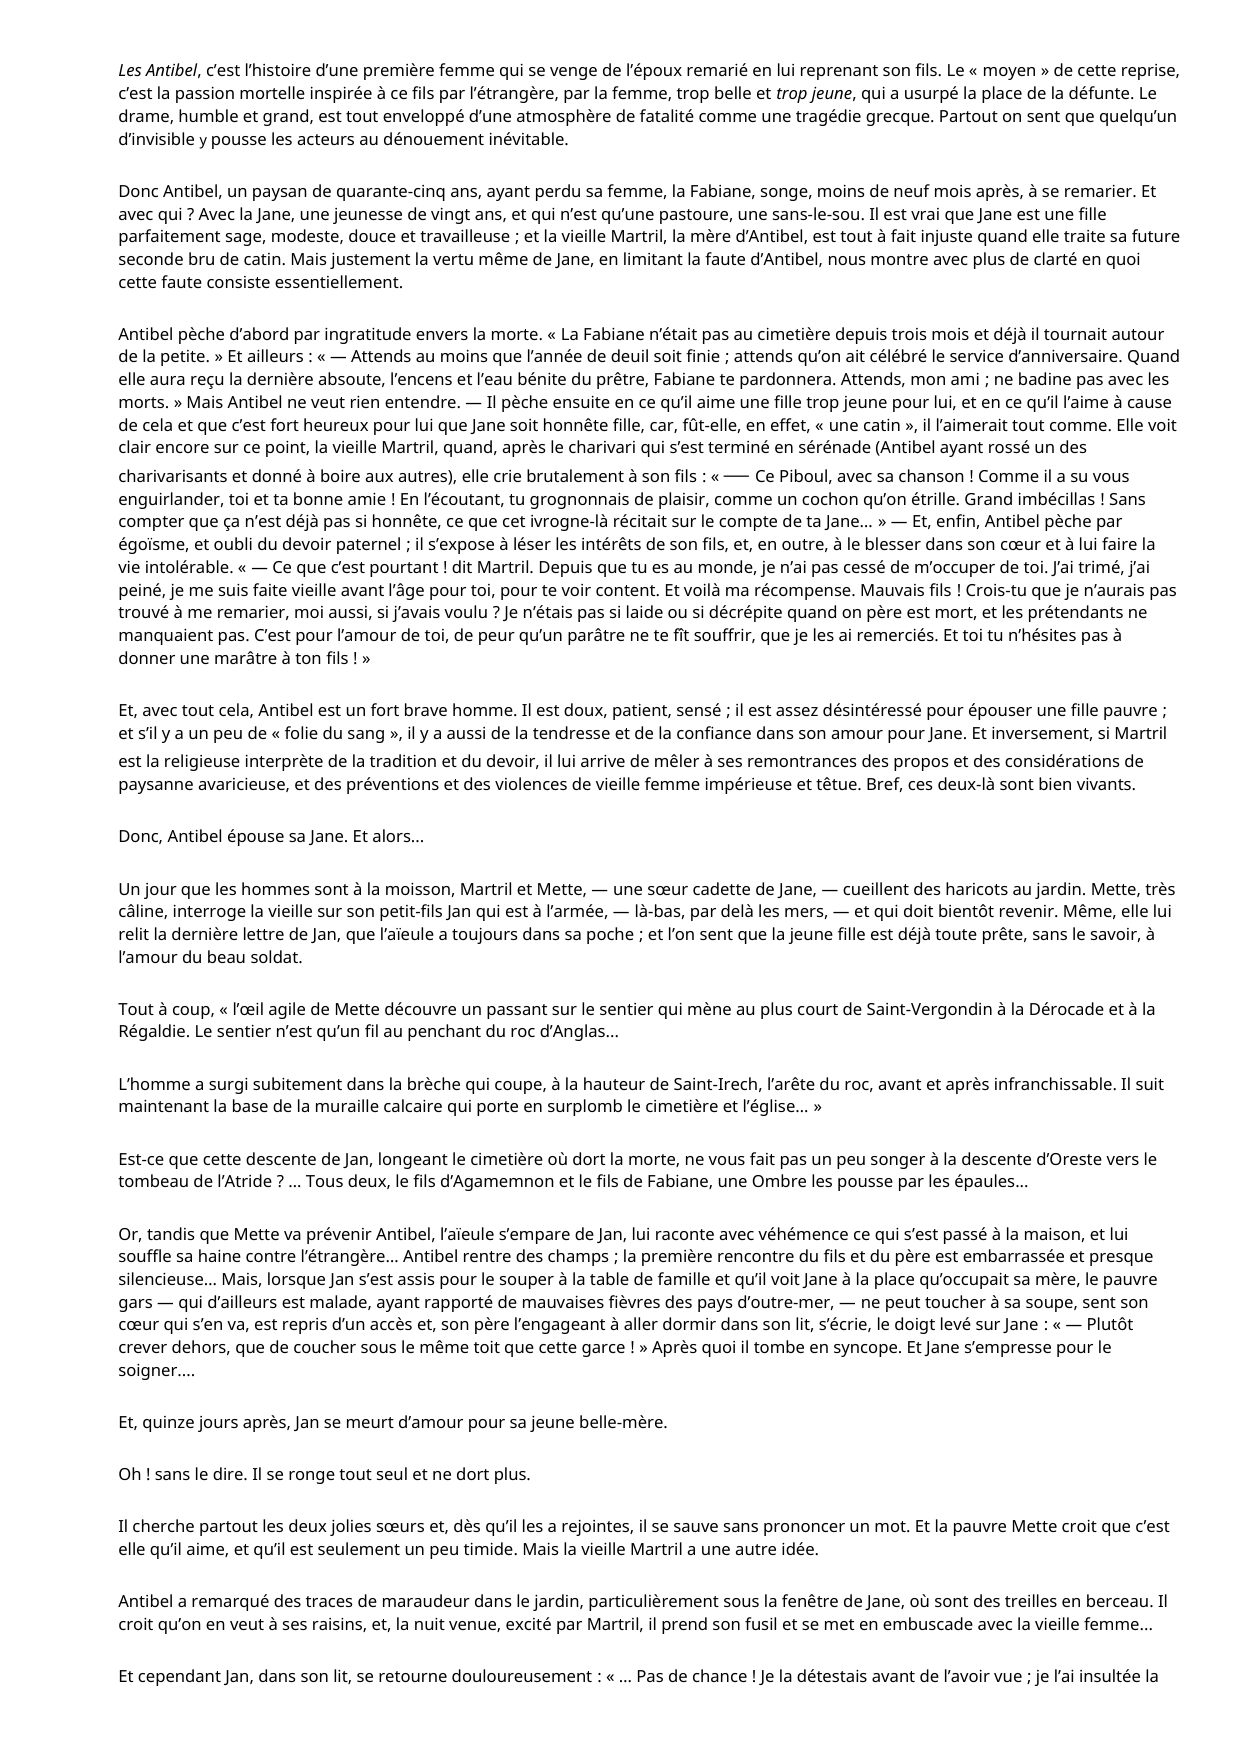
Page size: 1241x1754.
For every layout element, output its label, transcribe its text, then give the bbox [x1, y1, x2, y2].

text Tout à coup, « l’œil agile de Mette découvre un passant sur le sentier qui mène au plus court de Saint-Vergondin à la Dérocade et à la Régaldie. Le sentier n’est qu’un fil au penchant du roc d’Anglas... [118, 997, 1181, 1043]
text Et, avec tout cela, Antibel est un fort brave homme. Il est doux, patient, sensé ; il est assez désintéressé pour épouser une fille pauvre ; et s’il y a un peu de « folie du sang », il y a aussi de la tendresse et de la confiance dans son amour pour Jane. Et inversement, si Martril est la religieuse interprète de la tradition et du devoir, il lui arrive de mêler à ses remontrances des propos et des considérations de paysanne avaricieuse, et des préventions et des violences de vieille femme impérieuse et têtue. Bref, ces deux-là sont bien vivants. [118, 698, 1181, 795]
text Un jour que les hommes sont à la moisson, Martril et Mette, — une sœur cadette de Jane, — cueillent des haricots au jardin. Mette, très câline, interroge la vieille sur son petit-fils Jan qui est à l’armée, — là-bas, par delà les mers, — et qui doit bientôt revenir. Même, elle lui relit la dernière lettre de Jan, que l’aïeule a toujours dans sa poche ; et l’on sent que la jeune fille est déjà toute prête, sans le savoir, à l’amour du beau soldat. [118, 877, 1181, 968]
text Il cherche partout les deux jolies sœurs et, dès qu’il les a rejointes, il se sauve sans prononcer un mot. Et la pauvre Mette croit que c’est elle qu’il aime, et qu’il est seulement un peu timide. Mais la vieille Martril a une autre idée. [118, 1515, 1181, 1560]
text Les Antibel, c’est l’histoire d’une première femme qui se venge de l’époux remarié en lui reprenant son fils. Le « moyen » de cette reprise, c’est la passion mortelle inspirée à ce fils par l’étrangère, par la femme, trop belle et trop jeune, qui a usurpé la place de la défunte. Le drame, humble et grand, est tout enveloppé d’une atmosphère de fatalité comme une tragédie grecque. Partout on sent que quelqu’un d’invisible y pousse les acteurs au dénouement inévitable. [118, 59, 1181, 150]
text Donc Antibel, un paysan de quarante-cinq ans, ayant perdu sa femme, la Fabiane, songe, moins de neuf mois après, à se remarier. Et avec qui ? Avec la Jane, une jeunesse de vingt ans, et qui n’est qu’une pastoure, une sans-le-sou. Il est vrai que Jane est une fille parfaitement sage, modeste, douce et travailleuse ; et la vieille Martril, la mère d’Antibel, est tout à fait injuste quand elle traite sa future seconde bru de catin. Mais justement la vertu même de Jane, en limitant la faute d’Antibel, nous montre avec plus de clarté en quoi cette faute consiste essentiellement. [118, 179, 1181, 293]
text Est-ce que cette descente de Jan, longeant le cimetière où dort la morte, ne vous fait pas un peu songer à la descente d’Oreste vers le tombeau de l’Atride ? … Tous deux, le fils d’Agamemnon et le fils de Fabiane, une Ombre les pousse par les épaules... [118, 1147, 1181, 1193]
text Et, quinze jours après, Jan se meurt d’amour pour sa jeune belle-mère. [118, 1411, 1181, 1433]
text Antibel a remarqué des traces de maraudeur dans le jardin, particulièrement sous la fenêtre de Jane, où sont des treilles en berceau. Il croit qu’on en veut à ses raisins, et, la nuit venue, excité par Martril, il prend son fusil et se met en embuscade avec la vieille femme... [118, 1590, 1181, 1635]
text Antibel pèche d’abord par ingratitude envers la morte. « La Fabiane n’était pas au cimetière depuis trois mois et déjà il tournait autour de la petite. » Et ailleurs : « — Attends au moins que l’année de deuil soit finie ; attends qu’on ait célébré le service d’anniversaire. Quand elle aura reçu la dernière absoute, l’encens et l’eau bénite du prêtre, Fabiane te pardonnera. Attends, mon ami ; ne badine pas avec les morts. » Mais Antibel ne veut rien entendre. — Il pèche ensuite en ce qu’il aime une fille trop jeune pour lui, et en ce qu’il l’aime à cause de cela et que c’est fort heureux pour lui que Jane soit honnête fille, car, fût-elle, en effet, « une catin », il l’aimerait tout comme. Elle voit clair encore sur ce point, la vieille Martril, quand, après le charivari qui s’est terminé en sérénade (Antibel ayant rossé un des charivarisants et donné à boire aux autres), elle crie brutalement à son fils : « — Ce Piboul, avec sa chanson ! Comme il a su vous enguirlander, toi et ta bonne amie ! En l’écoutant, tu grognonnais de plaisir, comme un cochon qu’on étrille. Grand imbécillas ! Sans compter que ça n’est déjà pas si honnête, ce que cet ivrogne-là récitait sur le compte de ta Jane… » — Et, enfin, Antibel pèche par égoïsme, et oubli du devoir paternel ; il s’expose à léser les intérêts de son fils, et, en outre, à le blesser dans son cœur et à lui faire la vie intolérable. « — Ce que c’est pourtant ! dit Martril. Depuis que tu es au monde, je n’ai pas cessé de m’occuper de toi. J’ai trimé, j’ai peiné, je me suis faite vieille avant l’âge pour toi, pour te voir content. Et voilà ma récompense. Mauvais fils ! Crois-tu que je n’aurais pas trouvé à me remarier, moi aussi, si j’avais voulu ? Je n’étais pas si laide ou si décrépite quand on père est mort, et les prétendants ne manquaient pas. C’est pour l’amour de toi, de peur qu’un parâtre ne te fît souffrir, que je les ai remerciés. Et toi tu n’hésites pas à donner une marâtre à ton fils ! » [118, 322, 1181, 669]
text L’homme a surgi subitement dans la brèche qui coupe, à la hauteur de Saint-Irech, l’arête du roc, avant et après infranchissable. Il suit maintenant la base de la muraille calcaire qui porte en surplomb le cimetière et l’église… » [118, 1072, 1181, 1118]
text Et cependant Jan, dans son lit, se retourne douloureusement : « … Pas de chance ! Je la détestais avant de l’avoir vue ; je l’ai insultée la [118, 1665, 1181, 1687]
text Oh ! sans le dire. Il se ronge tout seul et ne dort plus. [118, 1463, 1181, 1485]
text Donc, Antibel épouse sa Jane. Et alors... [118, 825, 1181, 848]
text Or, tandis que Mette va prévenir Antibel, l’aïeule s’empare de Jan, lui raconte avec véhémence ce qui s’est passé à la maison, et lui souffle sa haine contre l’étrangère… Antibel rentre des champs ; la première rencontre du fils et du père est embarrassée et presque silencieuse… Mais, lorsque Jan s’est assis pour le souper à la table de famille et qu’il voit Jane à la place qu’occupait sa mère, le pauvre gars — qui d’ailleurs est malade, ayant rapporté de mauvaises fièvres des pays d’outre-mer, — ne peut toucher à sa soupe, sent son cœur qui s’en va, est repris d’un accès et, son père l’engageant à aller dormir dans son lit, s’écrie, le doigt levé sur Jane : « — Plutôt crever dehors, que de coucher sous le même toit que cette garce ! » Après quoi il tombe en syncope. Et Jane s’empresse pour le soigner.... [118, 1222, 1181, 1381]
